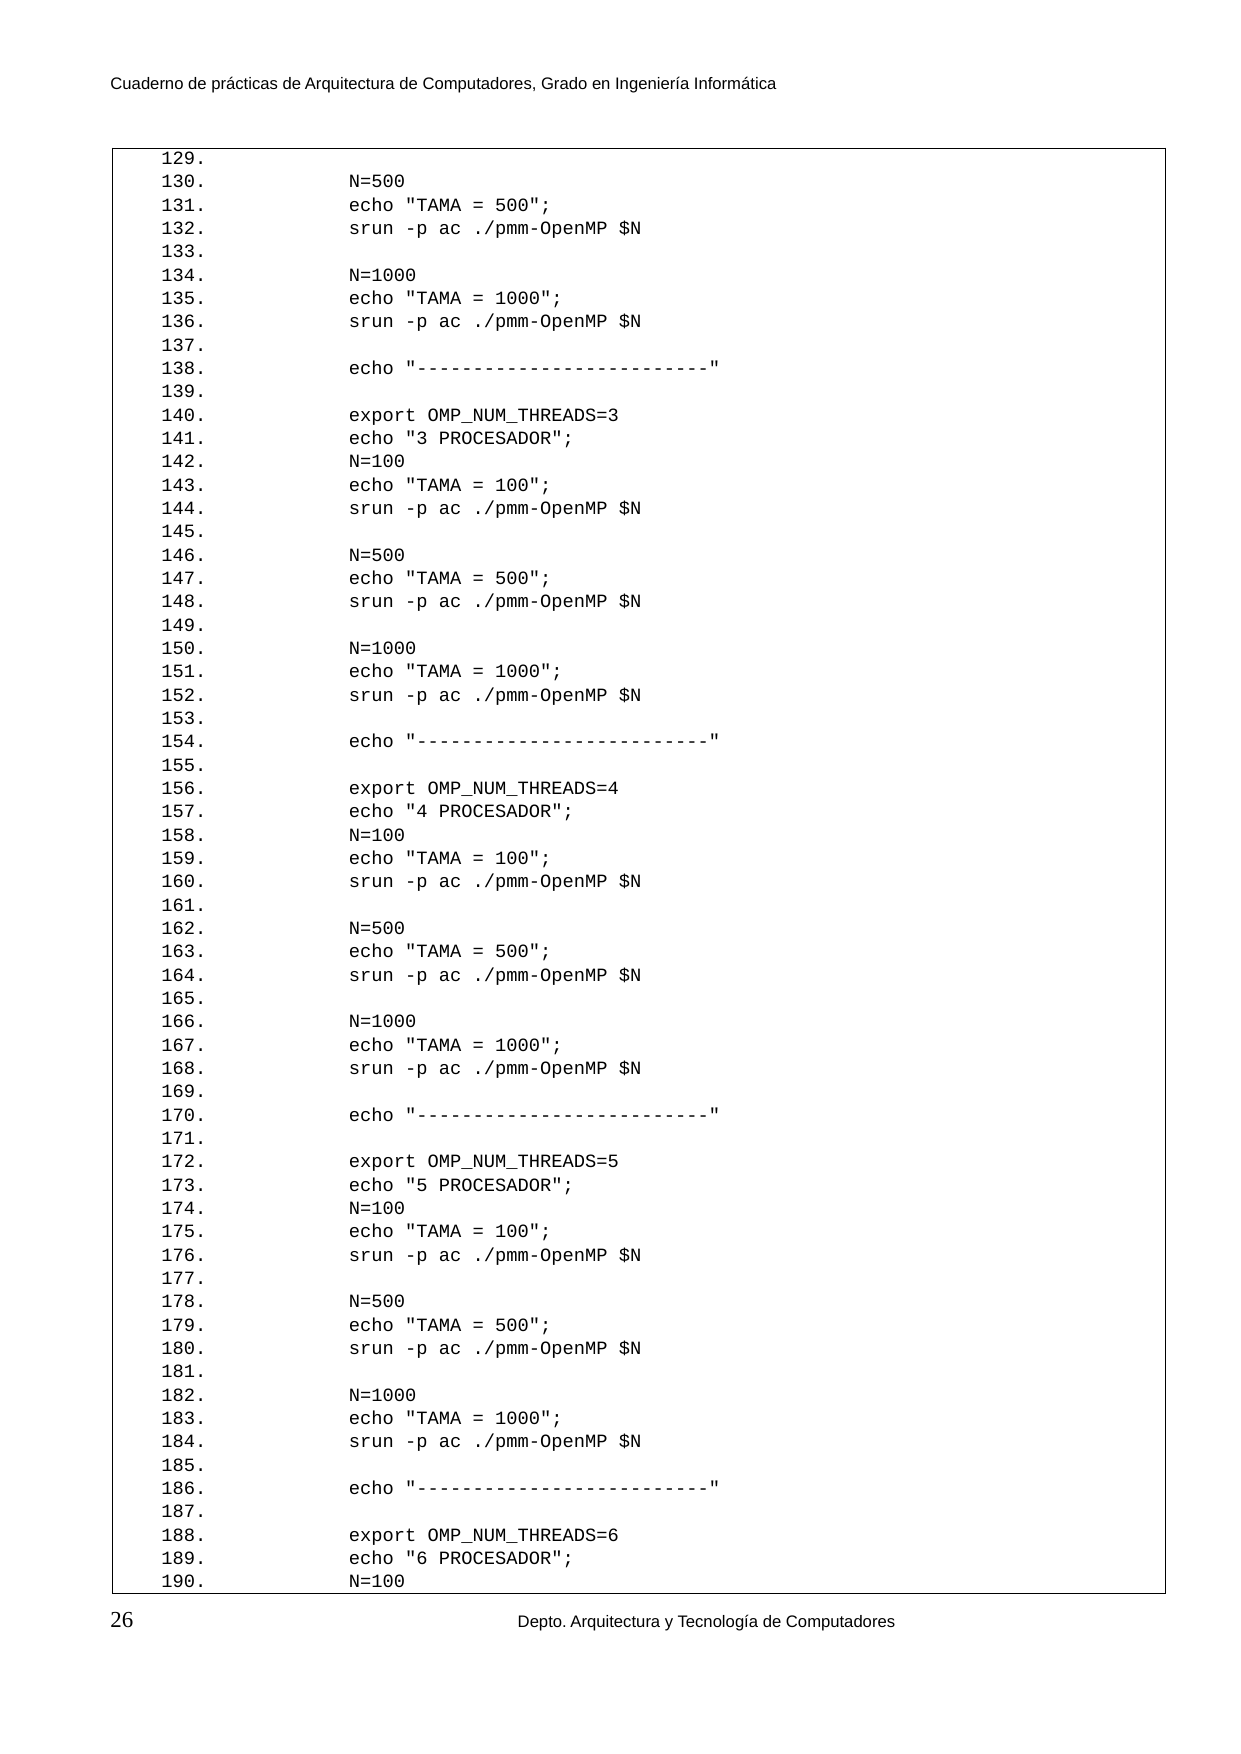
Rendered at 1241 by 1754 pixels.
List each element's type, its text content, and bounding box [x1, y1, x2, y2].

table_header #!/bin/bash #sbatch -p ac -n1 --cpus-per-task=12 --hint=nomultithread --exclusive scriptATCGRID-pmtv.sh #Órdenes para el sistema de colas: #1. Asigna al trabajo un nombre #SBATCH --job-name=pmv-OpenMP-a #2. Asignar el trabajo a una cola (partición) #SBATCH --partition=ac #2. Asignar el trabajo a un account #SBATCH --account=ac #Obtener información de las variables del entorno del sistema de colas: echo "Id. usuario del trabajo: $SLURM_JOB_USER" echo "Id. del trabajo: $SLURM_JOBID" echo "Nombre del trabajo especificado por usuario: $SLURM_JOB_NAME" echo "Directorio de trabajo (en el que se ejecuta el script): $SLURM_SUBMIT_DIR" echo "Cola: $SLURM_JOB_PARTITION" echo "Nodo que ejecuta este trabajo:$SLURM_SUBMIT_HOST" echo "No de nodos asignados al trabajo: $SLURM_JOB_NUM_NODES" echo "Nodos asignados al trabajo: $SLURM_JOB_NODELIST" echo "CPUs por nodo: $SLURM_JOB_CPUS_PER_NODE" export OMP_NUM_THREADS=1 echo "1 PROCESADOR"; N=100 echo "TAMA = 100"; srun -p ac ./pmm-OpenMP $N N=500 echo "TAMA = 500"; srun -p ac ./pmm-OpenMP $N N=1000 echo "TAMA = 1000"; srun -p ac ./pmm-OpenMP $N echo "--------------------------" export OMP_NUM_THREADS=2 echo "2 PROCESADOR"; N=100 echo "TAMA = 100"; srun -p ac ./pmm-OpenMP $N N=500 echo "TAMA = 500"; srun -p ac ./pmm-OpenMP $N N=1000 echo "TAMA = 1000"; srun -p ac ./pmm-OpenMP $N echo "--------------------------" export OMP_NUM_THREADS=3 echo "3 PROCESADOR"; N=100 echo "TAMA = 100"; srun -p ac ./pmm-OpenMP $N N=500 echo "TAMA = 500"; srun -p ac ./pmm-OpenMP $N N=1000 echo "TAMA = 1000"; srun -p ac ./pmm-OpenMP $N echo "--------------------------" export OMP_NUM_THREADS=4 echo "4 PROCESADOR"; N=100 echo "TAMA = 100"; srun -p ac ./pmm-OpenMP $N N=500 echo "TAMA = 500"; srun -p ac ./pmm-OpenMP $N N=1000 echo "TAMA = 1000"; srun -p ac ./pmm-OpenMP $N echo "--------------------------" export OMP_NUM_THREADS=5 echo "5 PROCESADOR"; N=100 echo "TAMA = 100"; srun -p ac ./pmm-OpenMP $N N=500 echo "TAMA = 500"; srun -p ac ./pmm-OpenMP $N N=1000 echo "TAMA = 1000"; srun -p ac ./pmm-OpenMP $N echo "--------------------------" export OMP_NUM_THREADS=6 echo "6 PROCESADOR"; N=100 echo "TAMA = 100"; srun -p ac ./pmm-OpenMP $N N=500 echo "TAMA = 500"; srun -p ac ./pmm-OpenMP $N N=1000 echo "TAMA = 1000"; srun -p ac ./pmm-OpenMP $N echo "--------------------------" export OMP_NUM_THREADS=7 echo "7 PROCESADOR"; N=100 echo "TAMA = 100"; srun -p ac ./pmm-OpenMP $N N=500 echo "TAMA = 500"; srun -p ac ./pmm-OpenMP $N N=1000 echo "TAMA = 1000"; srun -p ac ./pmm-OpenMP $N echo "--------------------------" export OMP_NUM_THREADS=8 echo "8 PROCESADOR"; N=100 echo "TAMA = 100"; srun -p ac ./pmm-OpenMP $N N=500 echo "TAMA = 500"; srun -p ac ./pmm-OpenMP $N N=1000 echo "TAMA = 1000"; srun -p ac ./pmm-OpenMP $N echo "--------------------------" export OMP_NUM_THREADS=9 echo "9 PROCESADOR"; N=100 echo "TAMA = 100"; srun -p ac ./pmm-OpenMP $N N=500 echo "TAMA = 500"; srun -p ac ./pmm-OpenMP $N N=1000 echo "TAMA = 1000"; srun -p ac ./pmm-OpenMP $N echo "--------------------------" export OMP_NUM_THREADS=10 echo "10 PROCESADOR"; N=100 echo "TAMA = 100"; srun -p ac ./pmm-OpenMP $N N=500 echo "TAMA = 500"; srun -p ac ./pmm-OpenMP $N N=1000 echo "TAMA = 1000"; srun -p ac ./pmm-OpenMP $N echo "--------------------------" export OMP_NUM_THREADS=11 echo "11 PROCESADOR"; N=100 echo "TAMA = 100"; srun -p ac ./pmm-OpenMP $N N=500 echo "TAMA = 500"; srun -p ac ./pmm-OpenMP $N N=1000 echo "TAMA = 1000"; srun -p ac ./pmm-OpenMP $N echo "--------------------------" export OMP_NUM_THREADS=12 echo "12 PROCESADOR"; N=100 echo "TAMA = 100"; srun -p ac ./pmm-OpenMP $N N=500 echo "TAMA = 500"; srun -p ac ./pmm-OpenMP $N N=1000 echo "TAMA = 1000"; srun -p ac ./pmm-OpenMP $N [113, 149, 1165, 1593]
